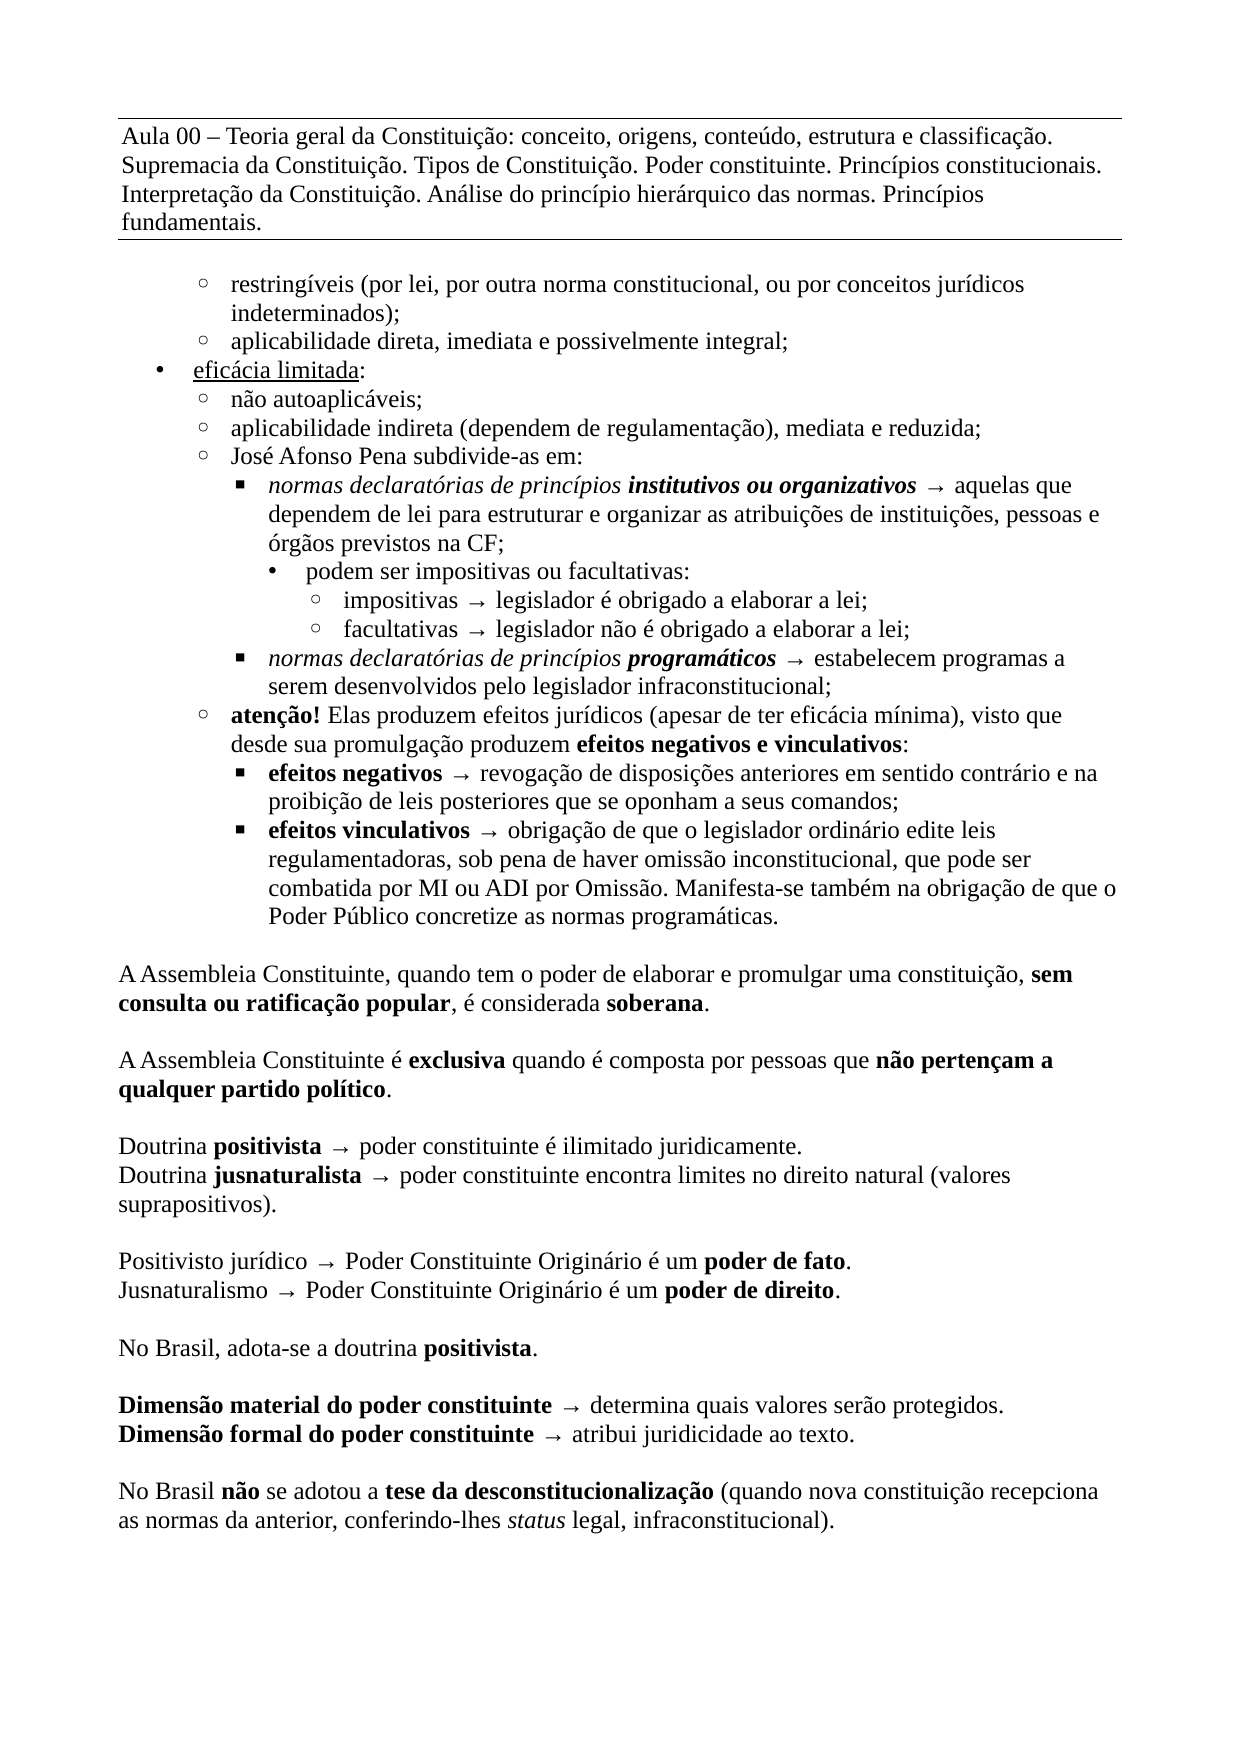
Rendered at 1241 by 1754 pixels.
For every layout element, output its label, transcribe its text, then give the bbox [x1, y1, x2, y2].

text No Brasil, adota-se a doutrina positivista. [118, 1333, 1122, 1361]
text A Assembleia Constituinte é exclusiva quando é composta por pessoas que não pertençam a qualquer partido político. [118, 1045, 1122, 1103]
text No Brasil não se adotou a tese da desconstitucionalização (quando nova constituição recepciona as normas da anterior, conferindo-lhes status legal, infraconstitucional). [118, 1476, 1122, 1534]
text A Assembleia Constituinte, quando tem o poder de elaborar e promulgar uma constituição, sem consulta ou ratificação popular, é considerada soberana. [118, 959, 1122, 1016]
list aplicabilidade direta, imediata e possivelmente integral; [193, 326, 1122, 355]
list não autoaplicáveis; [193, 384, 1122, 413]
list atenção! Elas produzem efeitos jurídicos (apesar de ter eficácia mínima), visto que desde sua promulgação produzem efeitos negativos e vinculativos: [193, 700, 1122, 758]
text Doutrina jusnaturalista → poder constituinte encontra limites no direito natural (valores suprapositivos). [118, 1160, 1122, 1218]
list normas declaratórias de princípios institutivos ou organizativos → aquelas que dependem de lei para estruturar e organizar as atribuições de instituições, pessoas e órgãos previstos na CF; [231, 470, 1122, 556]
text Dimensão material do poder constituinte → determina quais valores serão protegidos. [118, 1390, 1122, 1419]
list restringíveis (por lei, por outra norma constitucional, ou por conceitos jurídicos indeterminados); [193, 269, 1122, 326]
text Dimensão formal do poder constituinte → atribui juridicidade ao texto. [118, 1419, 1122, 1448]
list facultativas → legislador não é obrigado a elaborar a lei; [306, 614, 1122, 643]
list podem ser impositivas ou facultativas: [268, 556, 1122, 585]
text Jusnaturalismo → Poder Constituinte Originário é um poder de direito. [118, 1275, 1122, 1304]
text Doutrina positivista → poder constituinte é ilimitado juridicamente. [118, 1131, 1122, 1160]
list impositivas → legislador é obrigado a elaborar a lei; [306, 585, 1122, 614]
list José Afonso Pena subdivide-as em: [193, 441, 1122, 470]
list normas declaratórias de princípios programáticos → estabelecem programas a serem desenvolvidos pelo legislador infraconstitucional; [231, 643, 1122, 700]
list eficácia limitada: [156, 355, 1122, 384]
list efeitos negativos → revogação de disposições anteriores em sentido contrário e na proibição de leis posteriores que se oponham a seus comandos; [231, 758, 1122, 815]
text Positivisto jurídico → Poder Constituinte Originário é um poder de fato. [118, 1246, 1122, 1275]
list aplicabilidade indireta (dependem de regulamentação), mediata e reduzida; [193, 413, 1122, 441]
list efeitos vinculativos → obrigação de que o legislador ordinário edite leis regulamentadoras, sob pena de haver omissão inconstitucional, que pode ser combatida por MI ou ADI por Omissão. Manifesta-se também na obrigação de que o Poder Público concretize as normas programáticas. [231, 815, 1122, 930]
